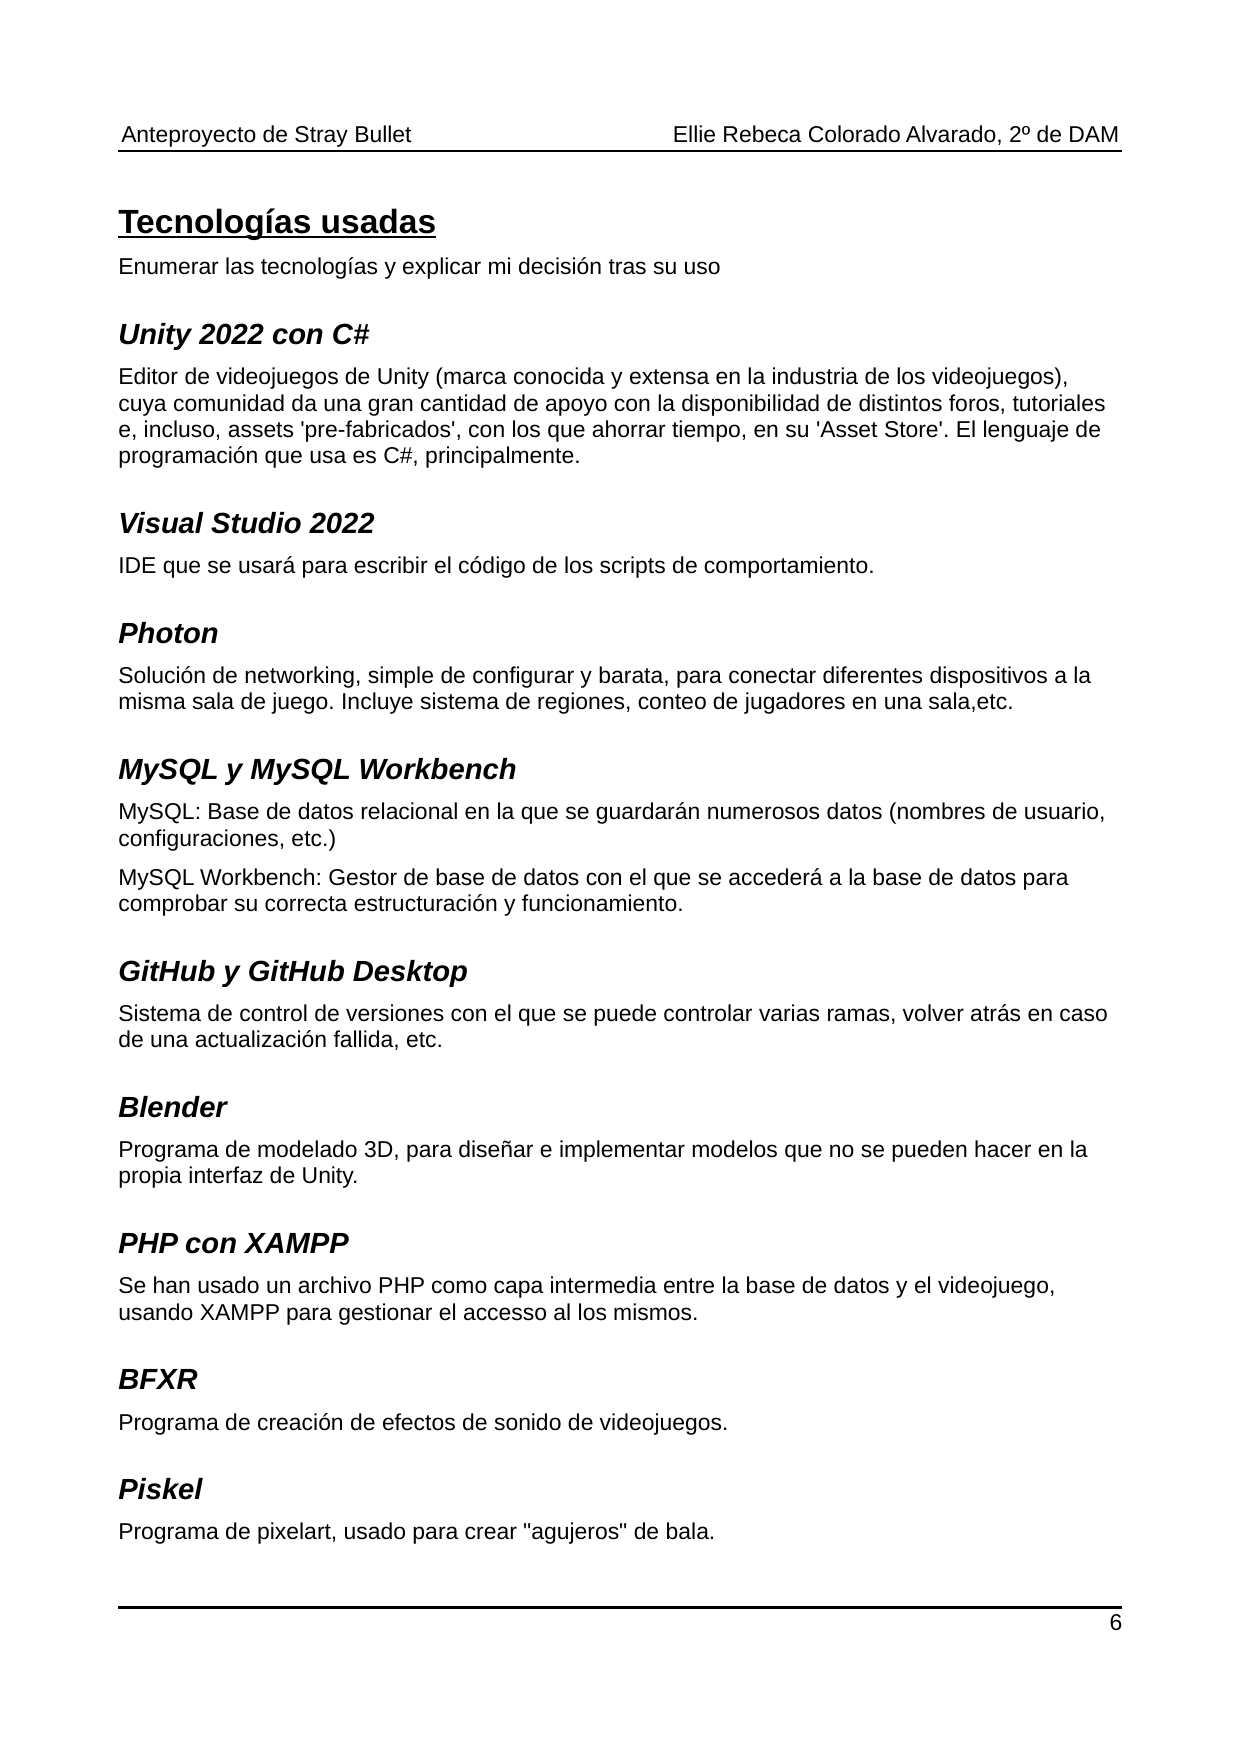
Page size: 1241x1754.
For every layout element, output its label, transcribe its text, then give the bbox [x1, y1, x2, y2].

subtitle MySQL y MySQL Workbench [118, 752, 1122, 786]
text MySQL: Base de datos relacional en la que se guardarán numerosos datos (nombres de usuario, configuraciones, etc.) [118, 798, 1122, 851]
subtitle GitHub y GitHub Desktop [118, 954, 1122, 987]
text Editor de videojuegos de Unity (marca conocida y extensa en la industria de los videojuegos), cuya comunidad da una gran cantidad de apoyo con la disponibilidad de distintos foros, tutoriales e, incluso, assets 'pre-fabricados', con los que ahorrar tiempo, en su 'Asset Store'. El lenguaje de programación que usa es C#, principalmente. [118, 363, 1122, 468]
subtitle Photon [118, 616, 1122, 649]
subtitle Unity 2022 con C# [118, 317, 1122, 351]
subtitle Piskel [118, 1472, 1122, 1506]
subtitle Tecnologías usadas [118, 202, 1122, 241]
text Solución de networking, simple de configurar y barata, para conectar diferentes dispositivos a la misma sala de juego. Incluye sistema de regiones, conteo de jugadores en una sala,etc. [118, 662, 1122, 715]
text Sistema de control de versiones con el que se puede controlar varias ramas, volver atrás en caso de una actualización fallida, etc. [118, 1000, 1122, 1052]
text IDE que se usará para escribir el código de los scripts de comportamiento. [118, 552, 1122, 578]
text Programa de pixelart, usado para crear "agujeros" de bala. [118, 1518, 1122, 1545]
subtitle PHP con XAMPP [118, 1226, 1122, 1260]
subtitle Visual Studio 2022 [118, 506, 1122, 539]
text Programa de creación de efectos de sonido de videojuegos. [118, 1408, 1122, 1435]
subtitle Blender [118, 1090, 1122, 1123]
text Enumerar las tecnologías y explicar mi decisión tras su uso [118, 253, 1122, 279]
text Se han usado un archivo PHP como capa intermedia entre la base de datos y el videojuego, usando XAMPP para gestionar el accesso al los mismos. [118, 1272, 1122, 1325]
subtitle BFXR [118, 1362, 1122, 1396]
text MySQL Workbench: Gestor de base de datos con el que se accederá a la base de datos para comprobar su correcta estructuración y funcionamiento. [118, 863, 1122, 916]
text Programa de modelado 3D, para diseñar e implementar modelos que no se pueden hacer en la propia interfaz de Unity. [118, 1136, 1122, 1189]
